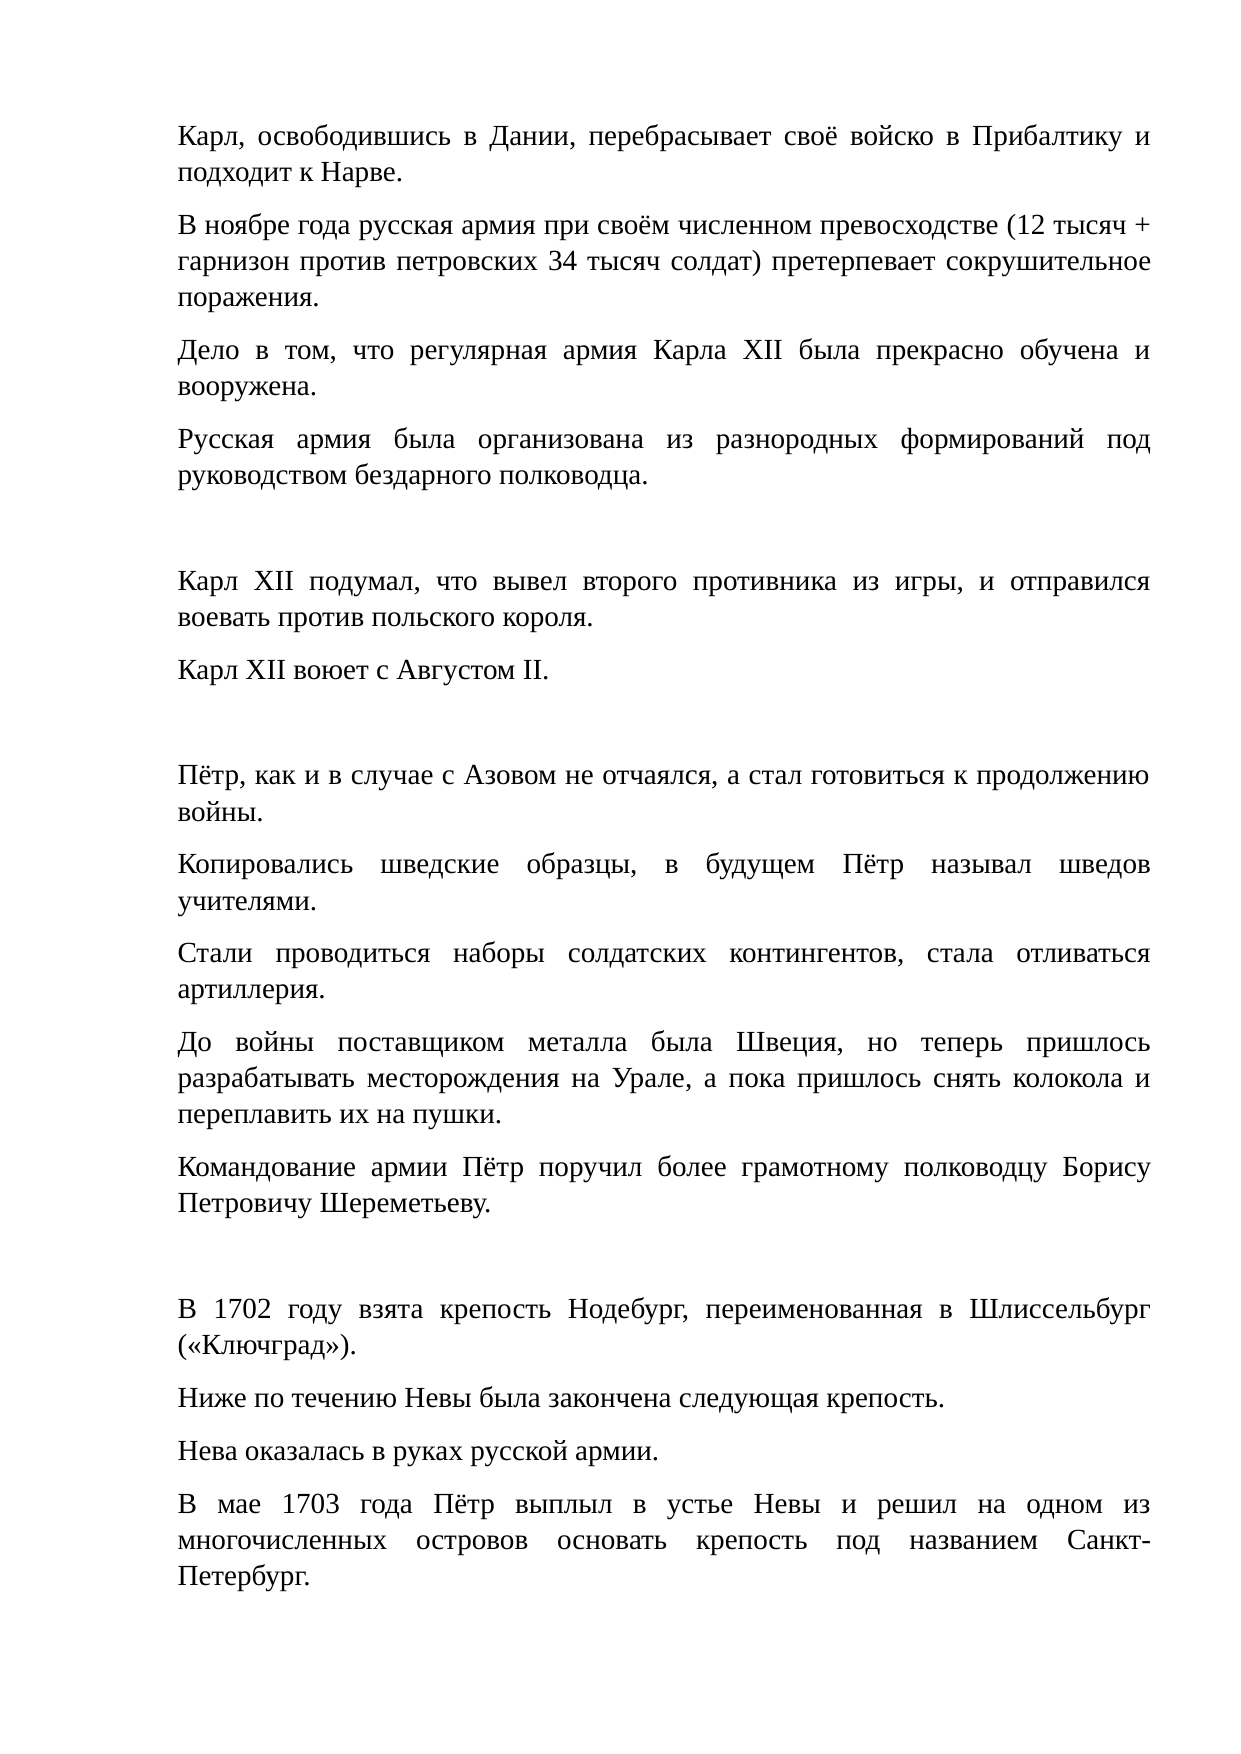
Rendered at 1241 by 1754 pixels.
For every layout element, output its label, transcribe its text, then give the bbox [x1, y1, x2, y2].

text В 1702 году взята крепость Нодебург, переименованная в Шлиссельбург («Ключград»). [177, 1291, 1152, 1361]
text Дело в том, что регулярная армия Карла XII была прекрасно обучена и вооружена. [177, 332, 1152, 402]
text Стали проводиться наборы солдатских контингентов, стала отливаться артиллерия. [177, 935, 1152, 1005]
text Пётр, как и в случае с Азовом не отчаялся, а стал готовиться к продолжению войны. [177, 757, 1152, 827]
text В ноябре года русская армия при своём численном превосходстве (12 тысяч + гарнизон против петровских 34 тысяч солдат) претерпевает сокрушительное поражения. [177, 207, 1152, 313]
text Русская армия была организована из разнородных формирований под руководством бездарного полководца. [177, 421, 1152, 491]
text Ниже по течению Невы была закончена следующая крепость. [177, 1380, 1152, 1414]
text В мае 1703 года Пётр выплыл в устье Невы и решил на одном из многочисленных островов основать крепость под названием Санкт-Петербург. [177, 1486, 1152, 1592]
text Карл XII подумал, что вывел второго противника из игры, и отправился воевать против польского короля. [177, 563, 1152, 633]
text Командование армии Пётр поручил более грамотному полководцу Борису Петровичу Шереметьеву. [177, 1149, 1152, 1219]
text Карл XII воюет с Августом II. [177, 652, 1152, 685]
text Копировались шведские образцы, в будущем Пётр называл шведов учителями. [177, 846, 1152, 916]
text Нева оказалась в руках русской армии. [177, 1433, 1152, 1467]
text Карл, освободившись в Дании, перебрасывает своё войско в Прибалтику и подходит к Нарве. [177, 118, 1152, 188]
text До войны поставщиком металла была Швеция, но теперь пришлось разрабатывать месторождения на Урале, а пока пришлось снять колокола и переплавить их на пушки. [177, 1024, 1152, 1130]
